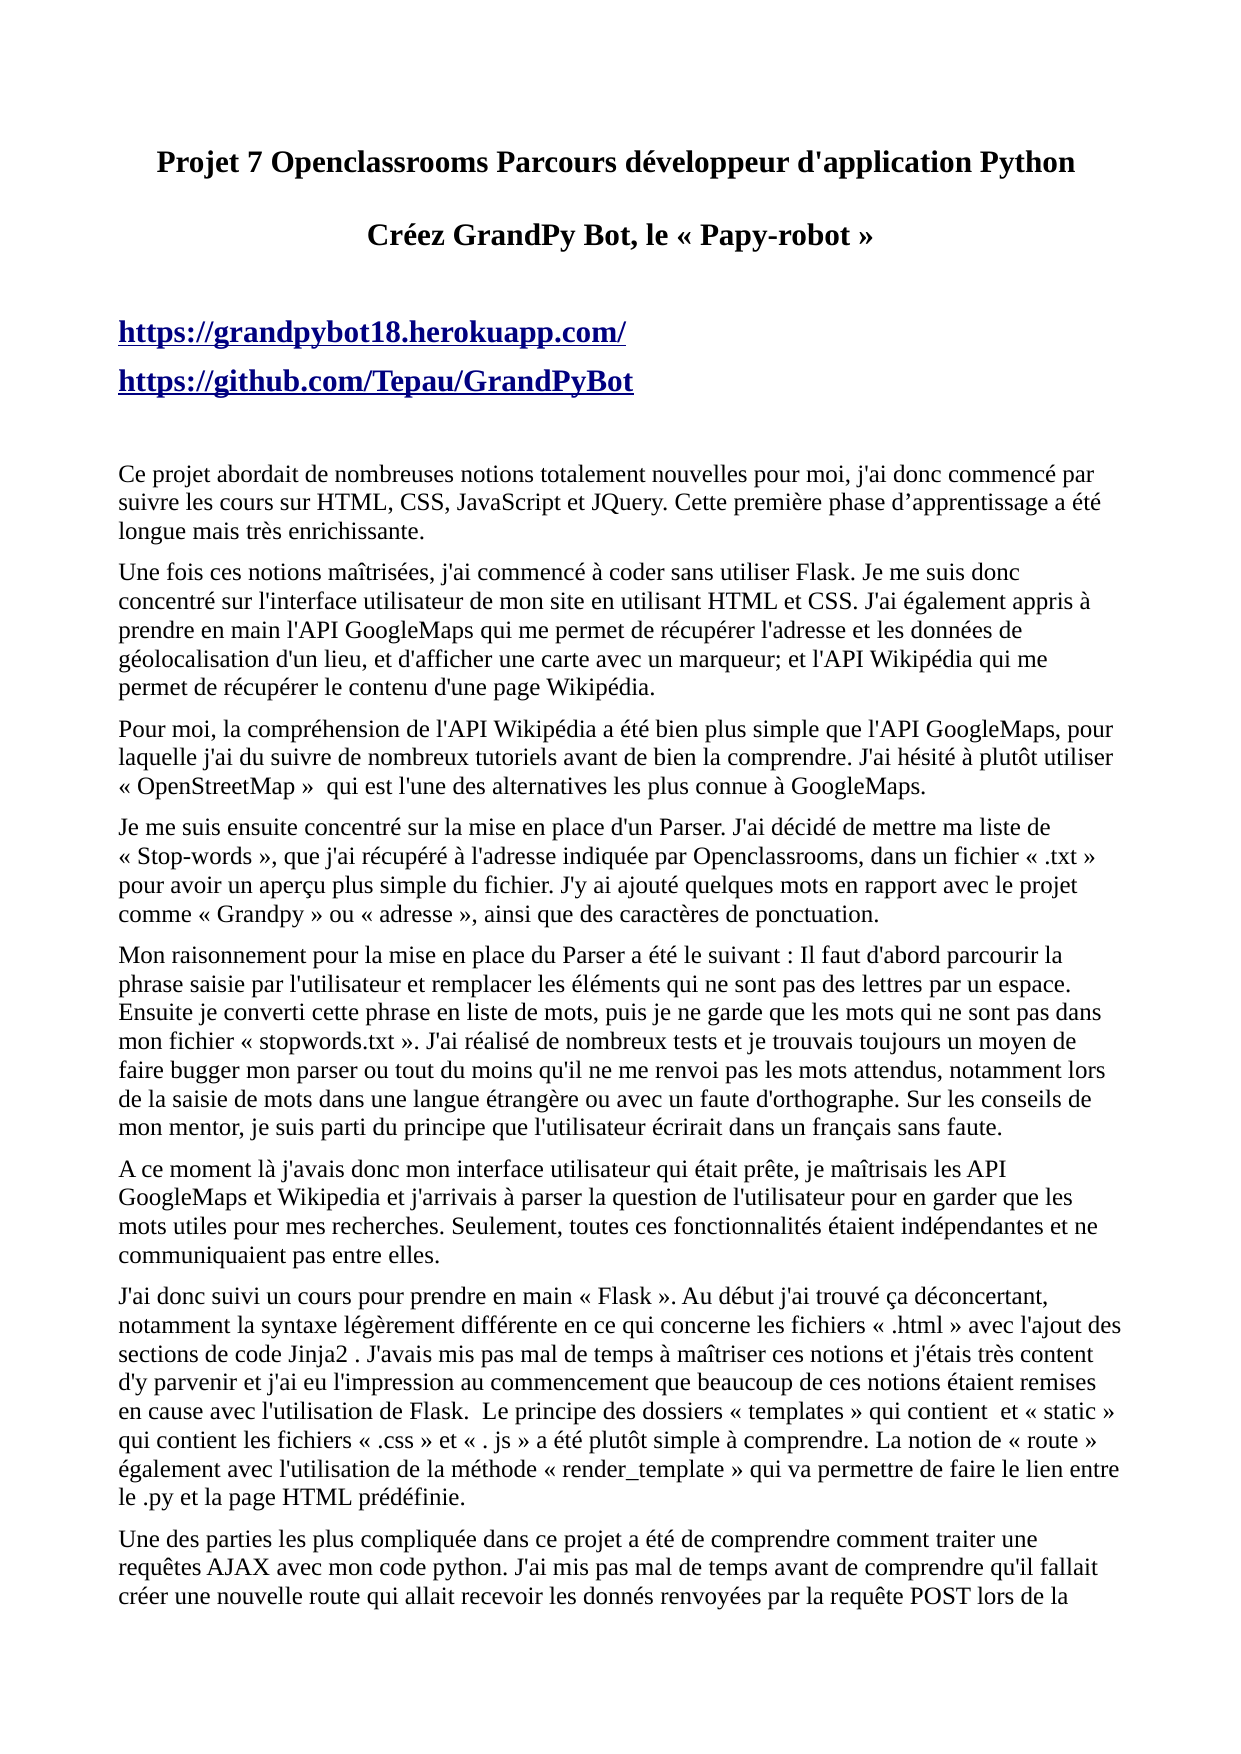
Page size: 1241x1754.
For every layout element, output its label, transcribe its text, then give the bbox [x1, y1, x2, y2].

subtitle Projet 7 Openclassrooms Parcours développeur d'application Python [118, 143, 1122, 179]
text J'ai donc suivi un cours pour prendre en main « Flask ». Au début j'ai trouvé ça déconcertant, notamment la syntaxe légèrement différente en ce qui concerne les fichiers « .html » avec l'ajout des sections de code Jinja2 . J'avais mis pas mal de temps à maîtriser ces notions et j'étais très content d'y parvenir et j'ai eu l'impression au commencement que beaucoup de ces notions étaient remises en cause avec l'utilisation de Flask. Le principe des dossiers « templates » qui contient et « static » qui contient les fichiers « .css » et « . js » a été plutôt simple à comprendre. La notion de « route » également avec l'utilisation de la méthode « render_template » qui va permettre de faire le lien entre le .py et la page HTML prédéfinie. [118, 1281, 1122, 1511]
text Mon raisonnement pour la mise en place du Parser a été le suivant : Il faut d'abord parcourir la phrase saisie par l'utilisateur et remplacer les éléments qui ne sont pas des lettres par un espace. Ensuite je converti cette phrase en liste de mots, puis je ne garde que les mots qui ne sont pas dans mon fichier « stopwords.txt ». J'ai réalisé de nombreux tests et je trouvais toujours un moyen de faire bugger mon parser ou tout du moins qu'il ne me renvoi pas les mots attendus, notamment lors de la saisie de mots dans une langue étrangère ou avec un faute d'orthographe. Sur les conseils de mon mentor, je suis parti du principe que l'utilisateur écrirait dans un français sans faute. [118, 940, 1122, 1141]
subtitle Créez GrandPy Bot, le « Papy-robot » [118, 217, 1122, 252]
text A ce moment là j'avais donc mon interface utilisateur qui était prête, je maîtrisais les API GoogleMaps et Wikipedia et j'arrivais à parser la question de l'utilisateur pour en garder que les mots utiles pour mes recherches. Seulement, toutes ces fonctionnalités étaient indépendantes et ne communiquaient pas entre elles. [118, 1154, 1122, 1269]
text Je me suis ensuite concentré sur la mise en place d'un Parser. J'ai décidé de mettre ma liste de « Stop-words », que j'ai récupéré à l'adresse indiquée par Openclassrooms, dans un fichier « .txt » pour avoir un aperçu plus simple du fichier. J'y ai ajouté quelques mots en rapport avec le projet comme « Grandpy » ou « adresse », ainsi que des caractères de ponctuation. [118, 812, 1122, 927]
text https://github.com/Tepau/GrandPyBot [118, 362, 1122, 398]
text Une des parties les plus compliquée dans ce projet a été de comprendre comment traiter une requêtes AJAX avec mon code python. J'ai mis pas mal de temps avant de comprendre qu'il fallait créer une nouvelle route qui allait recevoir les donnés renvoyées par la requête POST lors de la [118, 1524, 1122, 1610]
text https://grandpybot18.herokuapp.com/ [118, 313, 1122, 349]
text Pour moi, la compréhension de l'API Wikipédia a été bien plus simple que l'API GoogleMaps, pour laquelle j'ai du suivre de nombreux tutoriels avant de bien la comprendre. J'ai hésité à plutôt utiliser « OpenStreetMap » qui est l'une des alternatives les plus connue à GoogleMaps. [118, 714, 1122, 800]
text Ce projet abordait de nombreuses notions totalement nouvelles pour moi, j'ai donc commencé par suivre les cours sur HTML, CSS, JavaScript et JQuery. Cette première phase d’apprentissage a été longue mais très enrichissante. [118, 459, 1122, 545]
text Une fois ces notions maîtrisées, j'ai commencé à coder sans utiliser Flask. Je me suis donc concentré sur l'interface utilisateur de mon site en utilisant HTML et CSS. J'ai également appris à prendre en main l'API GoogleMaps qui me permet de récupérer l'adresse et les données de géolocalisation d'un lieu, et d'afficher une carte avec un marqueur; et l'API Wikipédia qui me permet de récupérer le contenu d'une page Wikipédia. [118, 557, 1122, 701]
